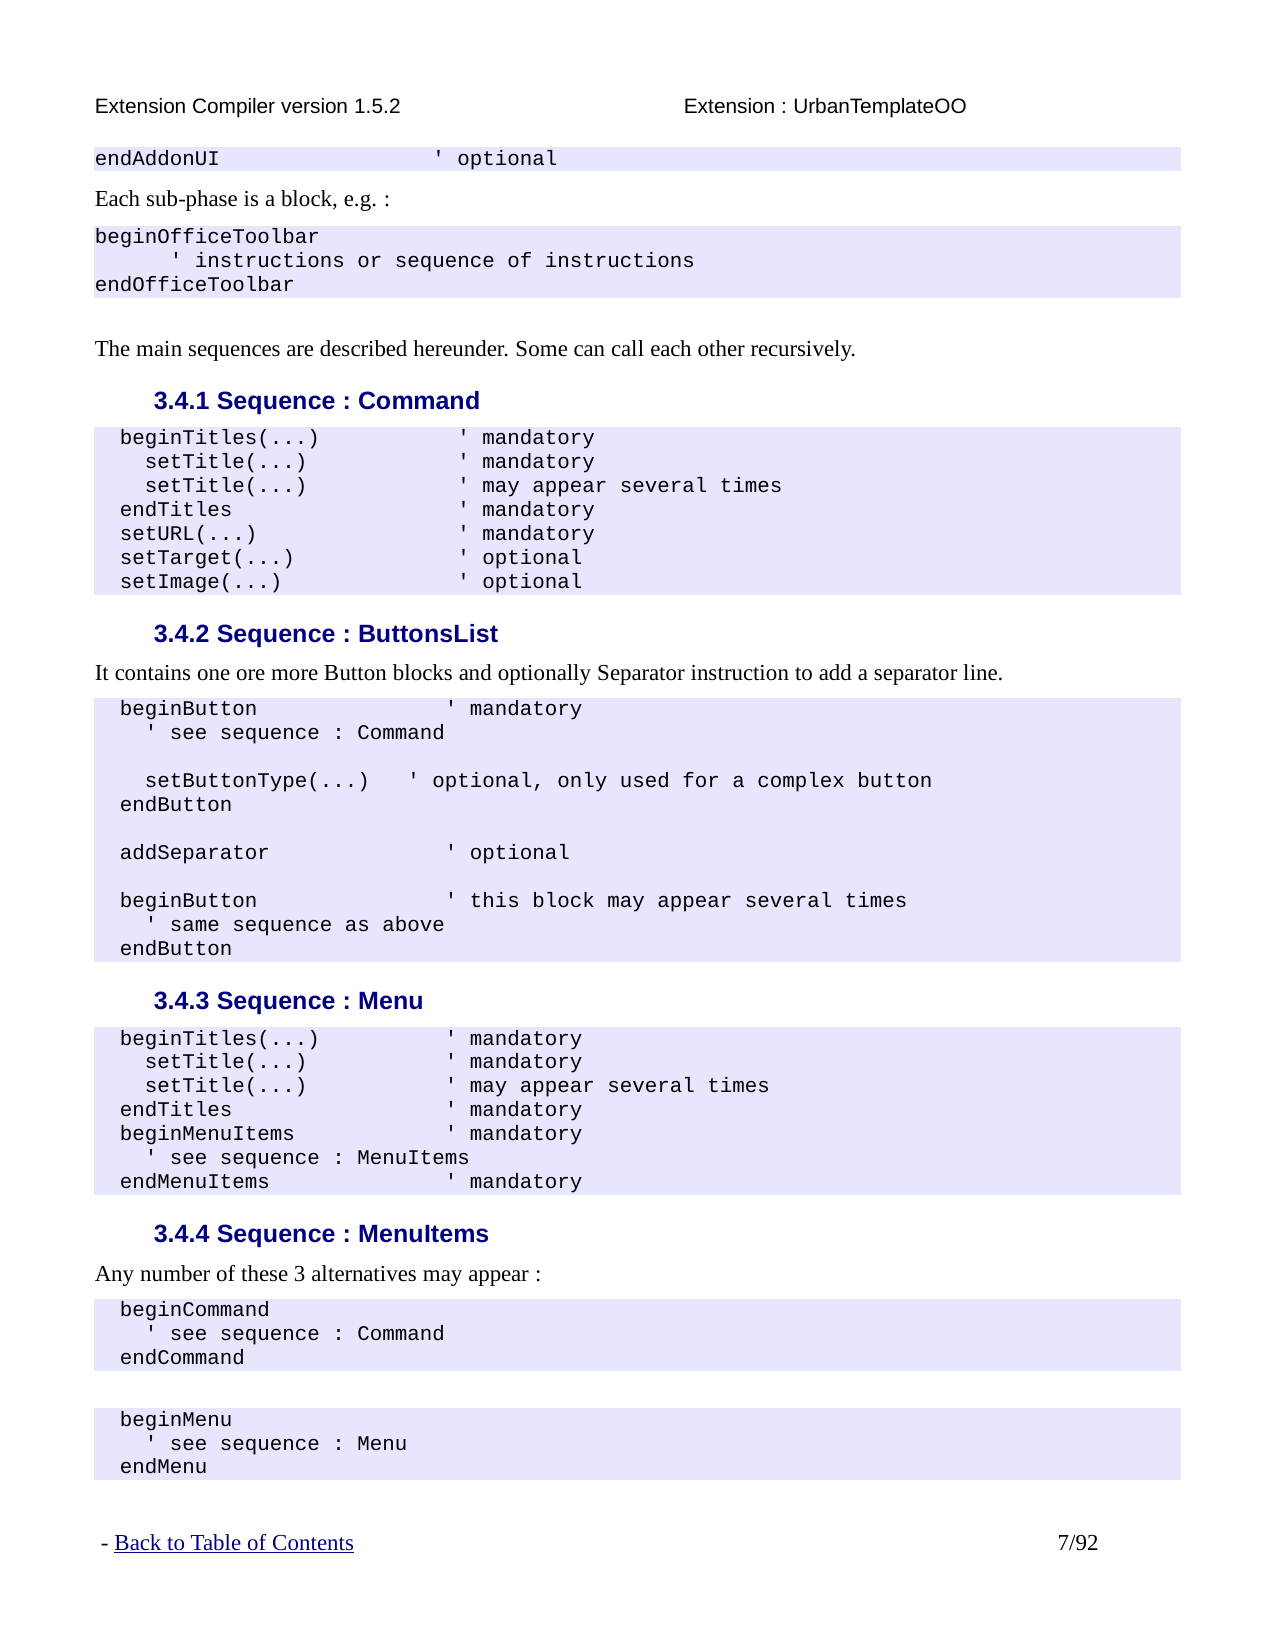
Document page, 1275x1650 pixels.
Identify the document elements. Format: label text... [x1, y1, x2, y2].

text endCommand [94, 1347, 1181, 1371]
text ' see sequence : Command [94, 722, 1181, 746]
text beginCommand [94, 1299, 1181, 1323]
text ' same sequence as above [94, 914, 1181, 938]
text addSeparator ' optional [94, 842, 1181, 866]
text setTitle(...) ' mandatory [94, 451, 1181, 475]
text Any number of these 3 alternatives may appear : [94, 1261, 1181, 1286]
text beginOfficeToolbar [94, 226, 1181, 250]
text ' instructions or sequence of instructions [94, 250, 1181, 274]
text endTitles ' mandatory [94, 499, 1181, 523]
text endOfficeToolbar [94, 274, 1181, 298]
subtitle Sequence : MenuItems [153, 1220, 1181, 1248]
text setURL(...) ' mandatory [94, 523, 1181, 547]
text endMenu [94, 1456, 1181, 1480]
text setButtonType(...) ' optional, only used for a complex button [94, 770, 1181, 794]
subtitle Sequence : Command [153, 387, 1181, 414]
text beginButton ' this block may appear several times [94, 890, 1181, 914]
text setImage(...) ' optional [94, 571, 1181, 595]
text endButton [94, 938, 1181, 962]
text endTitles ' mandatory [94, 1099, 1181, 1123]
text endAddonUI ' optional [94, 147, 1181, 171]
subtitle Sequence : Menu [153, 987, 1181, 1015]
text beginMenu [94, 1408, 1181, 1432]
text endMenuItems ' mandatory [94, 1171, 1181, 1195]
text setTitle(...) ' may appear several times [94, 1075, 1181, 1099]
text beginTitles(...) ' mandatory [94, 1027, 1181, 1051]
subtitle Sequence : ButtonsList [153, 620, 1181, 648]
text ' see sequence : Menu [94, 1432, 1181, 1456]
text beginTitles(...) ' mandatory [94, 427, 1181, 451]
text beginMenuItems ' mandatory [94, 1123, 1181, 1147]
text Each sub-phase is a block, e.g. : [94, 186, 1181, 212]
text The main sequences are described hereunder. Some can call each other recursively. [94, 336, 1181, 362]
text ' see sequence : Command [94, 1323, 1181, 1347]
text It contains one ore more Button blocks and optionally Separator instruction to add a separator line. [94, 660, 1181, 686]
text setTitle(...) ' mandatory [94, 1051, 1181, 1075]
text setTarget(...) ' optional [94, 547, 1181, 571]
text ' see sequence : MenuItems [94, 1147, 1181, 1171]
text endButton [94, 794, 1181, 818]
text setTitle(...) ' may appear several times [94, 475, 1181, 499]
text beginButton ' mandatory [94, 698, 1181, 722]
